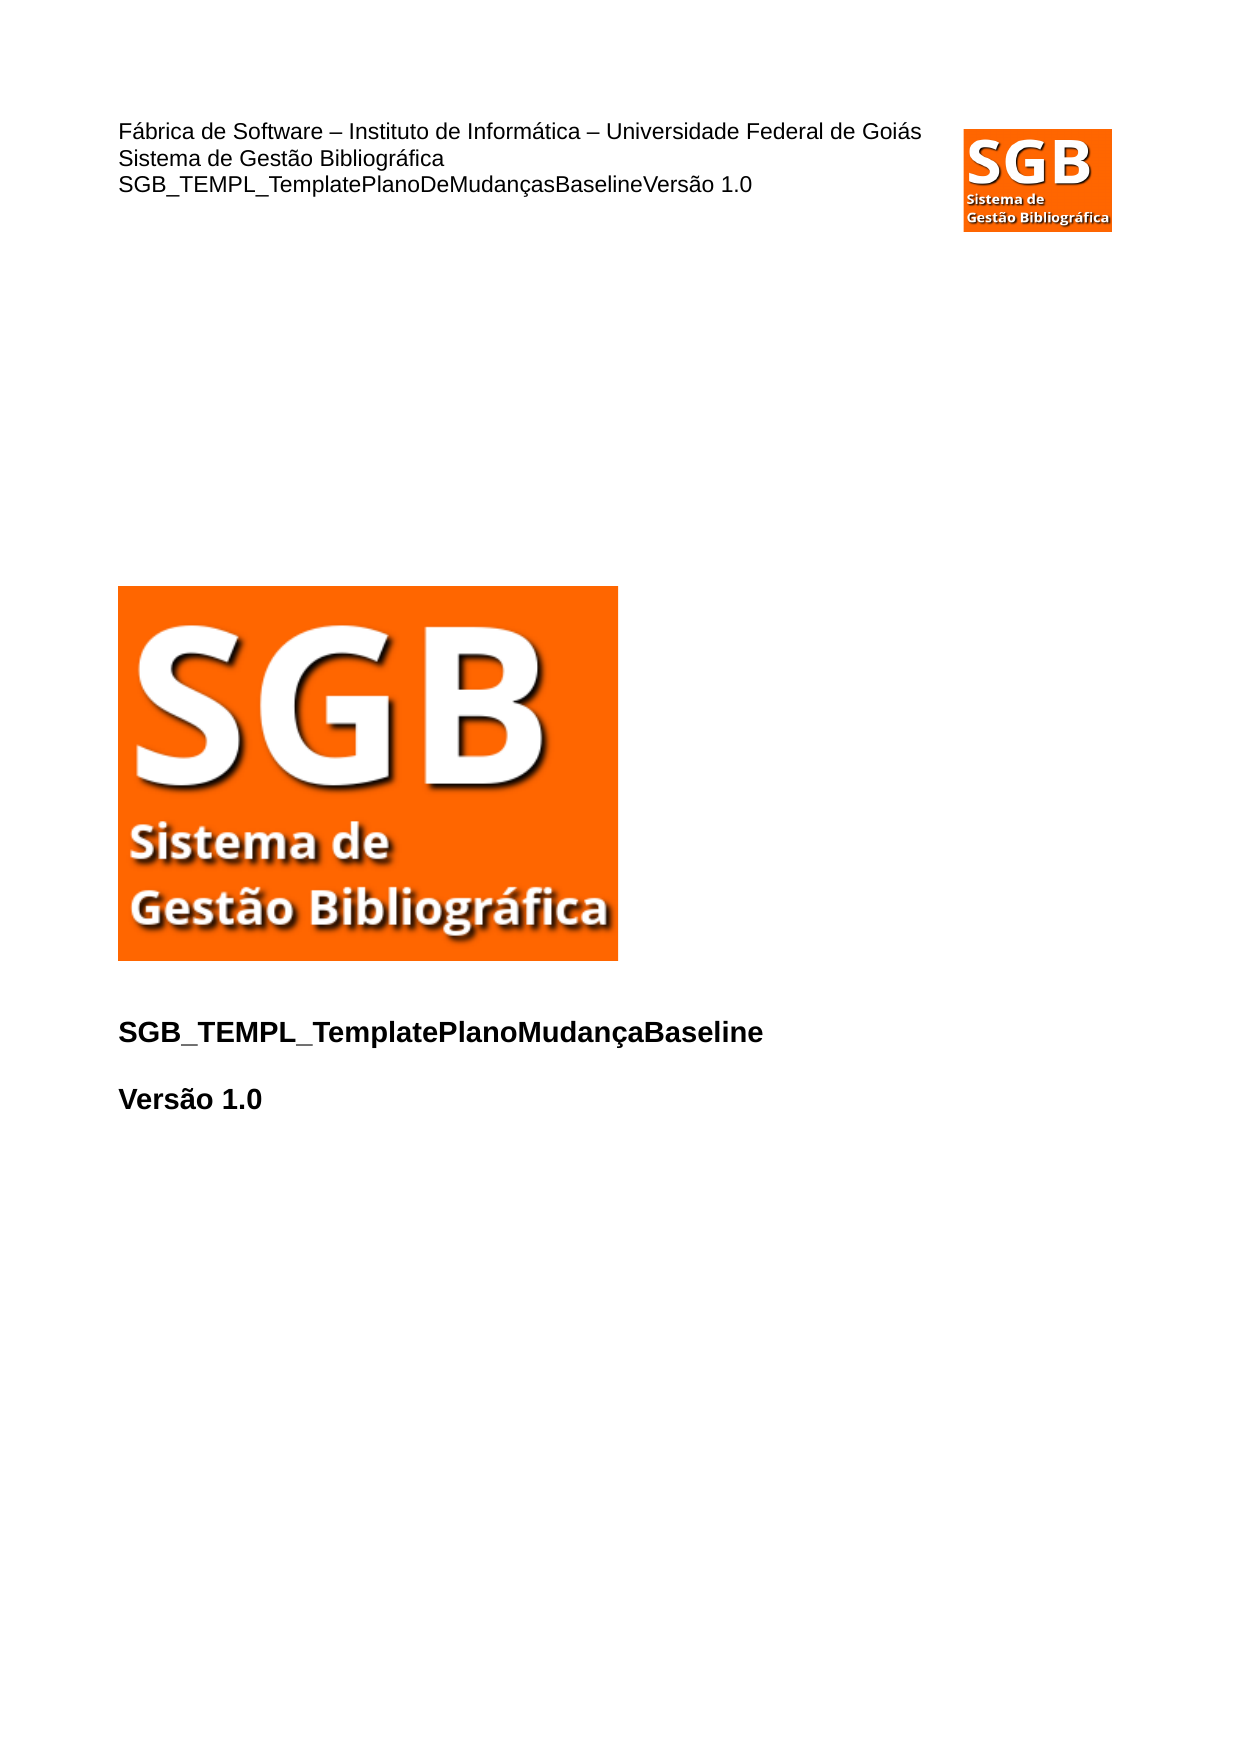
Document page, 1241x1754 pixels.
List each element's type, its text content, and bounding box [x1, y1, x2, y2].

text SGB_TEMPL_TemplatePlanoMudançaBaseline [118, 1015, 1122, 1049]
text Versão 1.0 [118, 1082, 1122, 1116]
picture [118, 586, 619, 961]
picture [963, 129, 1112, 232]
